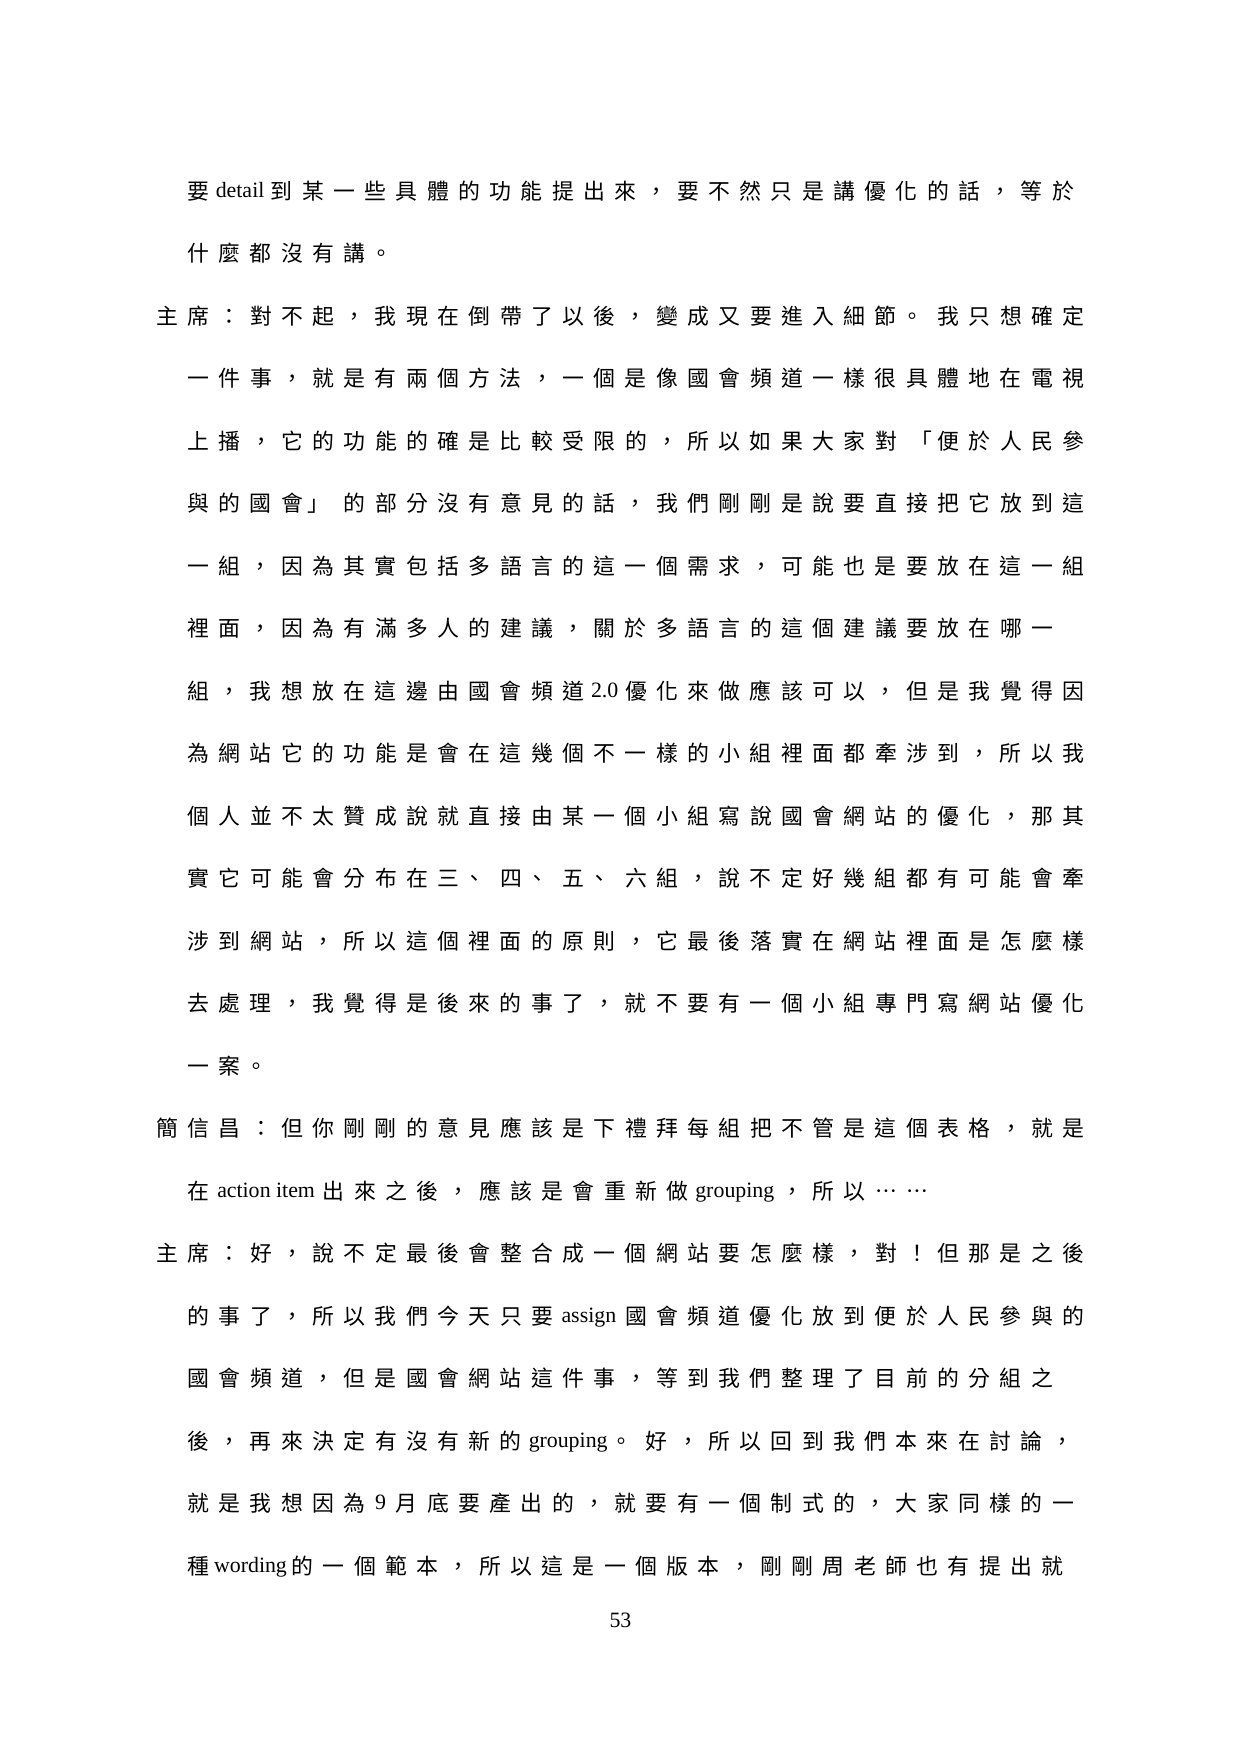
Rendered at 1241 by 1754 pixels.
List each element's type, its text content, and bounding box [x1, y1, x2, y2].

text 要detail到某一些具體的功能提出來，要不然只是講優化的話，等於什麼都沒有講。 [151, 158, 1089, 283]
text 主席：好，說不定最後會整合成一個網站要怎麼樣，對！但那是之後的事了，所以我們今天只要assign國會頻道優化放到便於人民參與的國會頻道，但是國會網站這件事，等到我們整理了目前的分組之後，再來決定有沒有新的grouping。好，所以回到我們本來在討論，就是我想因為9月底要產出的，就要有一個制式的，大家同樣的一種wording的一個範本，所以這是一個版本，剛剛周老師也有提出就 [151, 1221, 1089, 1596]
text 主席：對不起，我現在倒帶了以後，變成又要進入細節。我只想確定一件事，就是有兩個方法，一個是像國會頻道一樣很具體地在電視上播，它的功能的確是比較受限的，所以如果大家對「便於人民參與的國會」的部分沒有意見的話，我們剛剛是說要直接把它放到這一組，因為其實包括多語言的這一個需求，可能也是要放在這一組裡面，因為有滿多人的建議，關於多語言的這個建議要放在哪一組，我想放在這邊由國會頻道2.0優化來做應該可以，但是我覺得因為網站它的功能是會在這幾個不一樣的小組裡面都牽涉到，所以我個人並不太贊成說就直接由某一個小組寫說國會網站的優化，那其實它可能會分布在三、四、五、六組，說不定好幾組都有可能會牽涉到網站，所以這個裡面的原則，它最後落實在網站裡面是怎麼樣去處理，我覺得是後來的事了，就不要有一個小組專門寫網站優化一案。 [151, 283, 1089, 1096]
text 簡信昌：但你剛剛的意見應該是下禮拜每組把不管是這個表格，就是在action item出來之後，應該是會重新做grouping，所以…… [151, 1096, 1089, 1221]
